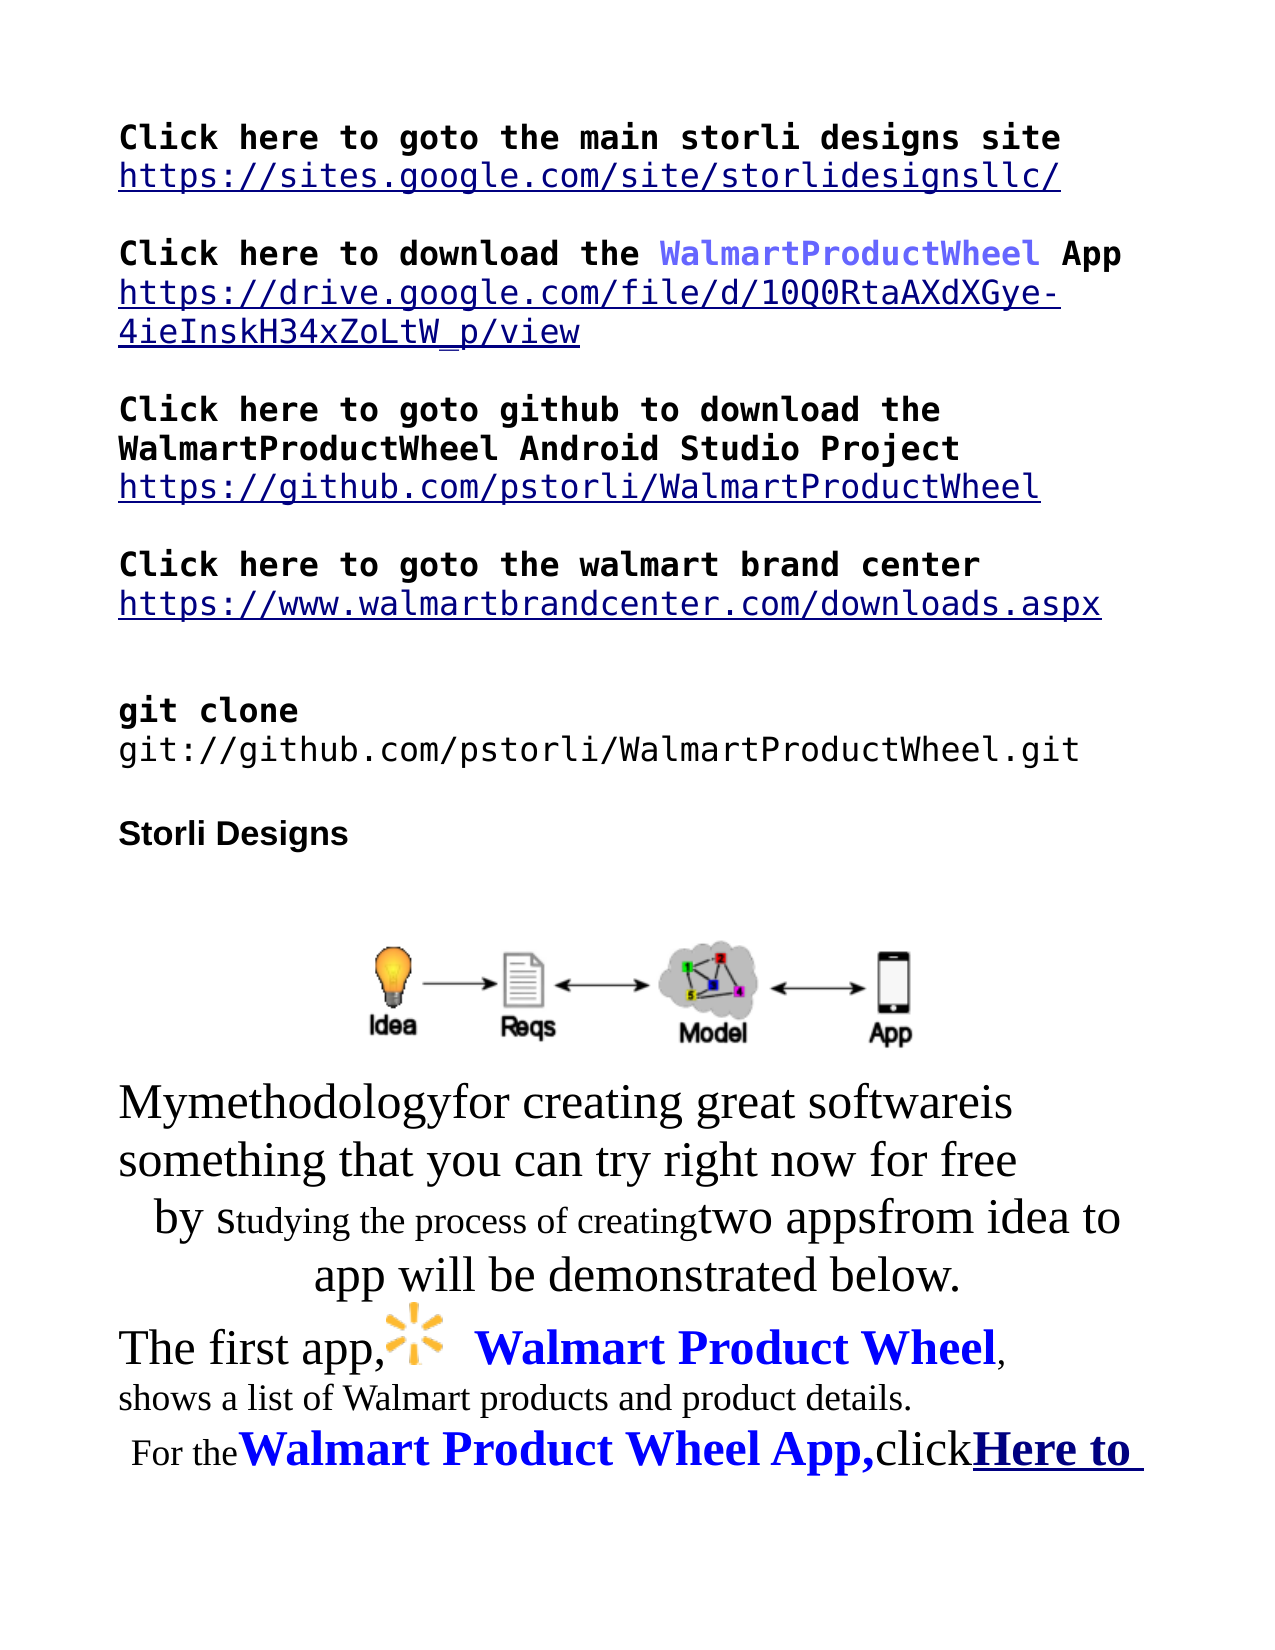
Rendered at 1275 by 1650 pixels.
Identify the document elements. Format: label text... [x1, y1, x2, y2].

picture [386, 1302, 474, 1365]
text Click here to goto the walmart brand center https://www.walmartbrandcenter.com/downloads.aspx [118, 546, 1157, 623]
text git clone git://github.com/pstorli/WalmartProductWheel.git [118, 692, 1157, 769]
picture [349, 922, 942, 1073]
text https://github.com/pstorli/WalmartProductWheel [118, 468, 1157, 507]
text https://sites.google.com/site/storlidesignsllc/ [118, 157, 1157, 196]
text Click here to download the WalmartProductWheel App [118, 235, 1157, 273]
text Click here to goto github to download the WalmartProductWheel Android Studio Project [118, 390, 1157, 468]
text Click here to goto the main storli designs site [118, 118, 1157, 157]
subtitle Storli Designs [118, 813, 1157, 853]
table_header Mymethodologyfor creating great softwareis something that you can try right now for free by studying the process of creatingtwo appsfrom idea to app will be demonstrated below. The first app,Walmart Product Wheel, shows a list of Walmart products and product details. For theWalmart Product Wheel App,clickHere to [118, 915, 1157, 1476]
text https://drive.google.com/file/d/10Q0RtaAXdXGye-4ieInskH34xZoLtW_p/view [118, 273, 1157, 351]
